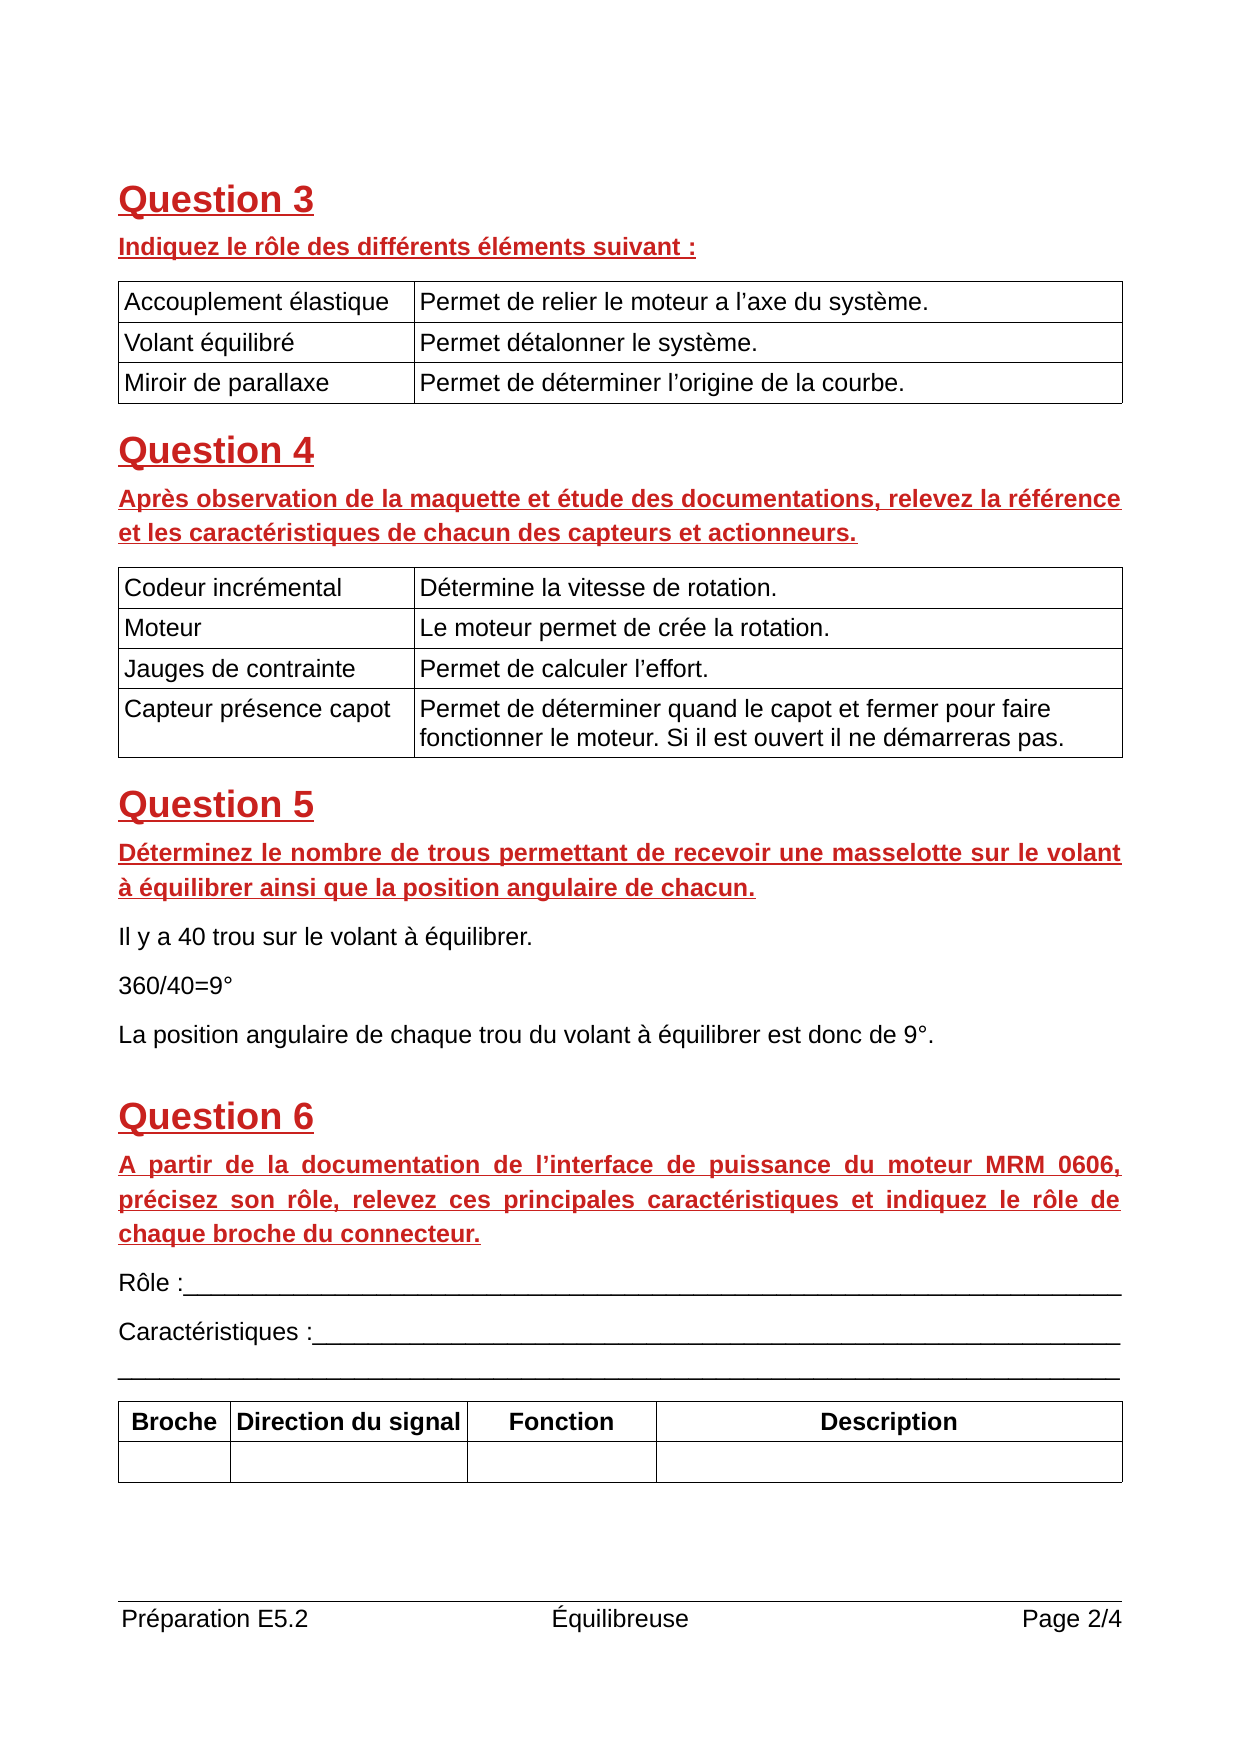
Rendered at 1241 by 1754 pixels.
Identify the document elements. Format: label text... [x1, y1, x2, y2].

table_cell [231, 1442, 467, 1482]
text A partir de la documentation de l’interface de puissance du moteur MRM 0606, [118, 1150, 1122, 1175]
table_cell Capteur présence capot [119, 689, 414, 757]
text à équilibrer ainsi que la position angulaire de chacun. [118, 865, 1122, 902]
text 360/40=9° [118, 971, 1122, 1000]
text La position angulaire de chaque trou du volant à équilibrer est donc de 9°. [118, 1020, 1122, 1049]
table_cell Jauges de contrainte [119, 649, 414, 688]
text Il y a 40 trou sur le volant à équilibrer. [118, 922, 1122, 951]
text Déterminez le nombre de trous permettant de recevoir une masselotte sur le volant [118, 838, 1122, 863]
table_header Fonction [468, 1402, 656, 1441]
subtitle Question 6 [118, 1094, 1122, 1138]
table_cell [468, 1442, 656, 1482]
table_cell Moteur [119, 609, 414, 648]
subtitle Question 4 [118, 427, 1122, 471]
text Après observation de la maquette et étude des documentations, relevez la référence [118, 484, 1122, 509]
table_cell [119, 1442, 230, 1482]
table_cell Permet de déterminer quand le capot et fermer pour faire fonctionner le moteur. Si il est ouvert il ne démarreras pas. [415, 689, 1122, 757]
table_cell Permet de déterminer l’origine de la courbe. [415, 363, 1122, 402]
text Rôle : [118, 1268, 1122, 1297]
table_cell Miroir de parallaxe [119, 363, 414, 402]
text et les caractéristiques de chacun des capteurs et actionneurs. [118, 510, 1122, 547]
table_header Codeur incrémental [119, 568, 414, 607]
text Indiquez le rôle des différents éléments suivant : [118, 232, 1122, 261]
table_header Détermine la vitesse de rotation. [415, 568, 1122, 607]
table_header Permet de relier le moteur a l’axe du système. [415, 282, 1122, 322]
table_cell Permet de calculer l’effort. [415, 649, 1122, 688]
table_header Accouplement élastique [119, 282, 414, 322]
subtitle Question 3 [118, 176, 1122, 220]
table_cell Permet détalonner le système. [415, 323, 1122, 362]
table_cell Le moteur permet de crée la rotation. [415, 609, 1122, 648]
table_cell Volant équilibré [119, 323, 414, 362]
subtitle Question 5 [118, 782, 1122, 826]
text précisez son rôle, relevez ces principales caractéristiques et indiquez le rôle de chaque broche du connecteur. [118, 1176, 1122, 1248]
table_cell [657, 1442, 1122, 1482]
table_header Broche [119, 1402, 230, 1441]
table_header Direction du signal [231, 1402, 467, 1441]
text Caractéristiques : [118, 1317, 1122, 1381]
table_header Description [657, 1402, 1122, 1441]
